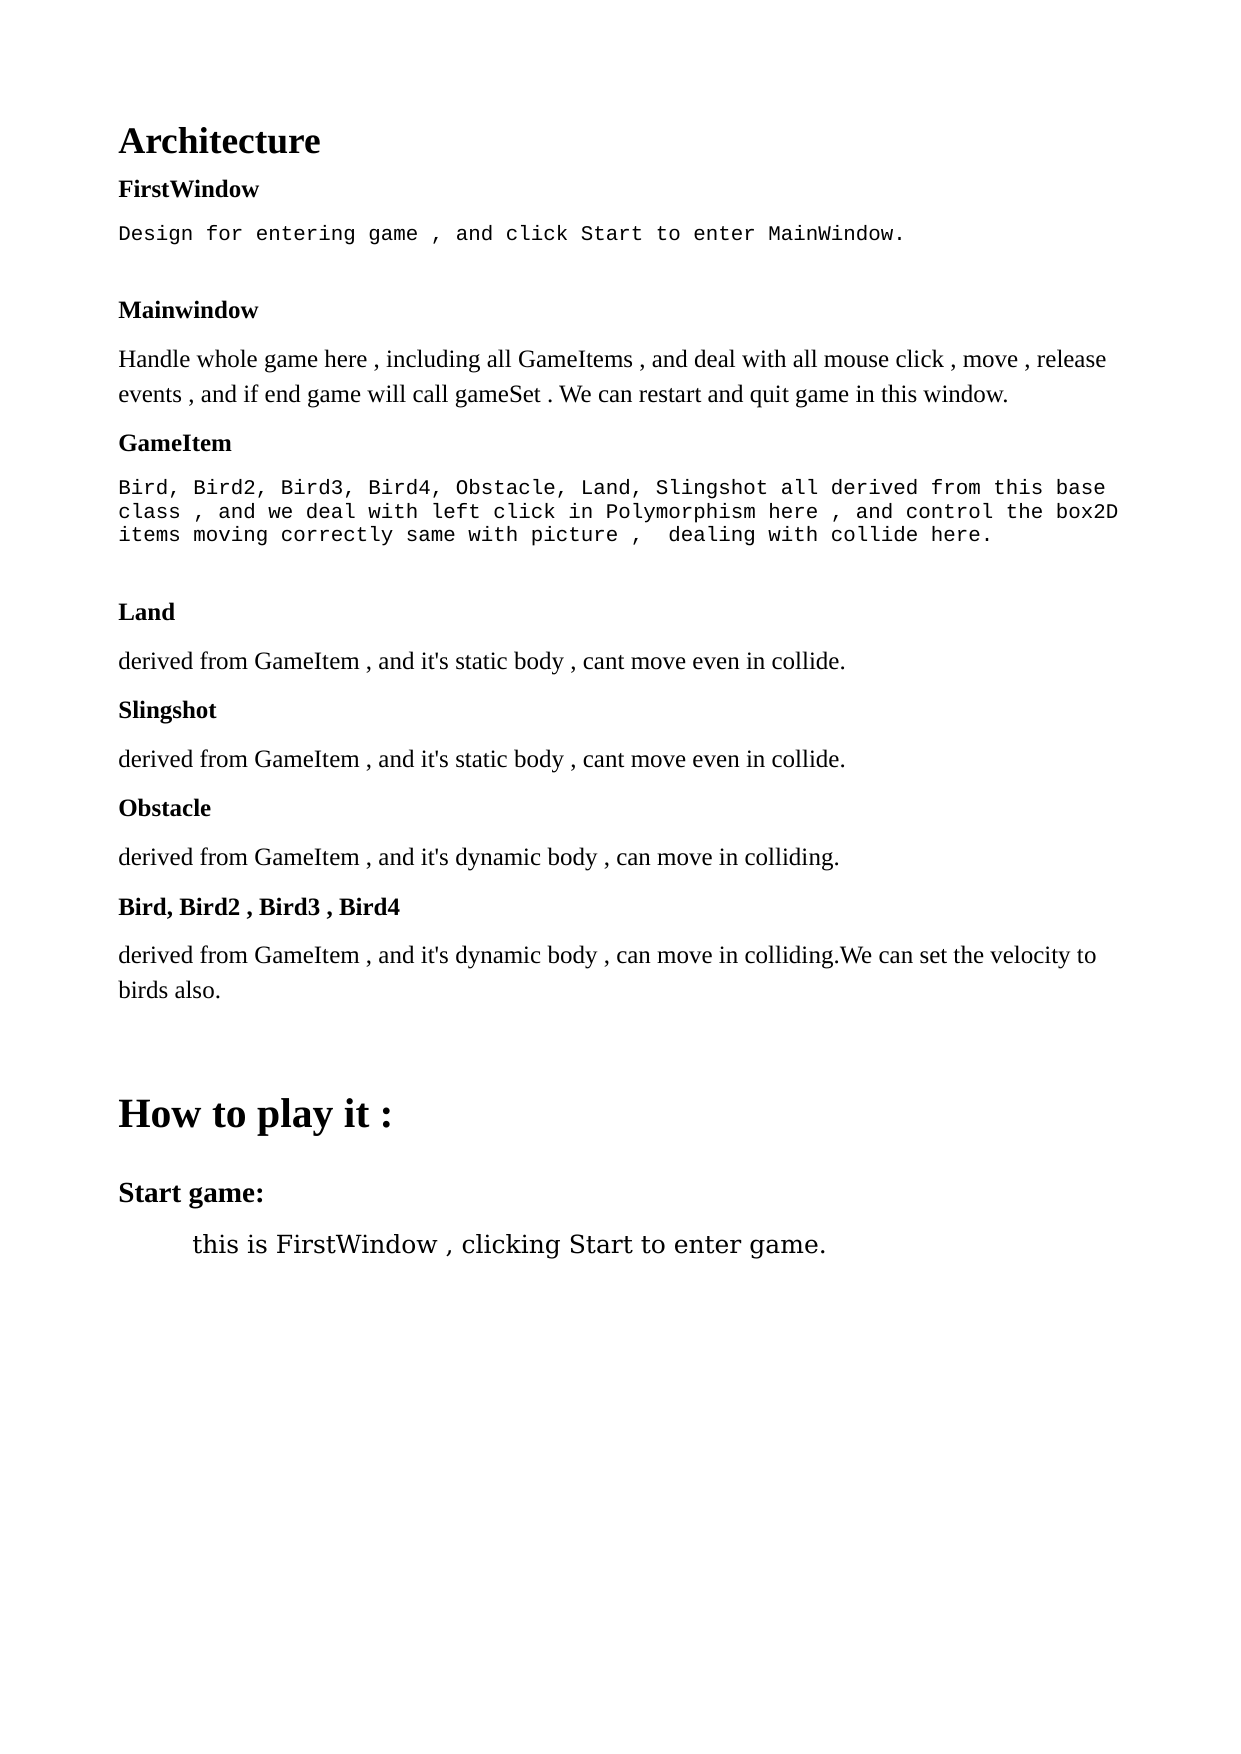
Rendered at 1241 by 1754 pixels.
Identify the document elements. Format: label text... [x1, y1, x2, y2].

text derived from GameItem , and it's dynamic body , can move in colliding.We can set the velocity to birds also. [118, 941, 1122, 1004]
text this is FirstWindow , clicking Start to enter game. [118, 1230, 1122, 1259]
text Start game: [118, 1175, 1122, 1209]
text derived from GameItem , and it's dynamic body , can move in colliding. [118, 842, 1122, 871]
text derived from GameItem , and it's static body , cant move even in collide. [118, 646, 1122, 675]
text Bird, Bird2, Bird3, Bird4, Obstacle, Land, Slingshot all derived from this base class , and we deal with left click in Polymorphism here , and control the box2D items moving correctly same with picture , dealing with collide here. [118, 477, 1122, 548]
text Mainwindow [118, 296, 1122, 324]
text Bird, Bird2 , Bird3 , Bird4 [118, 892, 1122, 920]
text Handle whole game here , including all GameItems , and deal with all mouse click , move , release events , and if end game will call gameSet . We can restart and quit game in this window. [118, 344, 1122, 408]
text Obstacle [118, 793, 1122, 822]
text derived from GameItem , and it's static body , cant move even in collide. [118, 744, 1122, 773]
text How to play it : [118, 1088, 1122, 1136]
subtitle Architecture [118, 118, 1122, 161]
text Land [118, 597, 1122, 626]
text Slingshot [118, 695, 1122, 724]
text Design for entering game , and click Start to enter MainWindow. [118, 223, 1122, 246]
text FirstWindow [118, 174, 1122, 202]
text GameItem [118, 428, 1122, 457]
